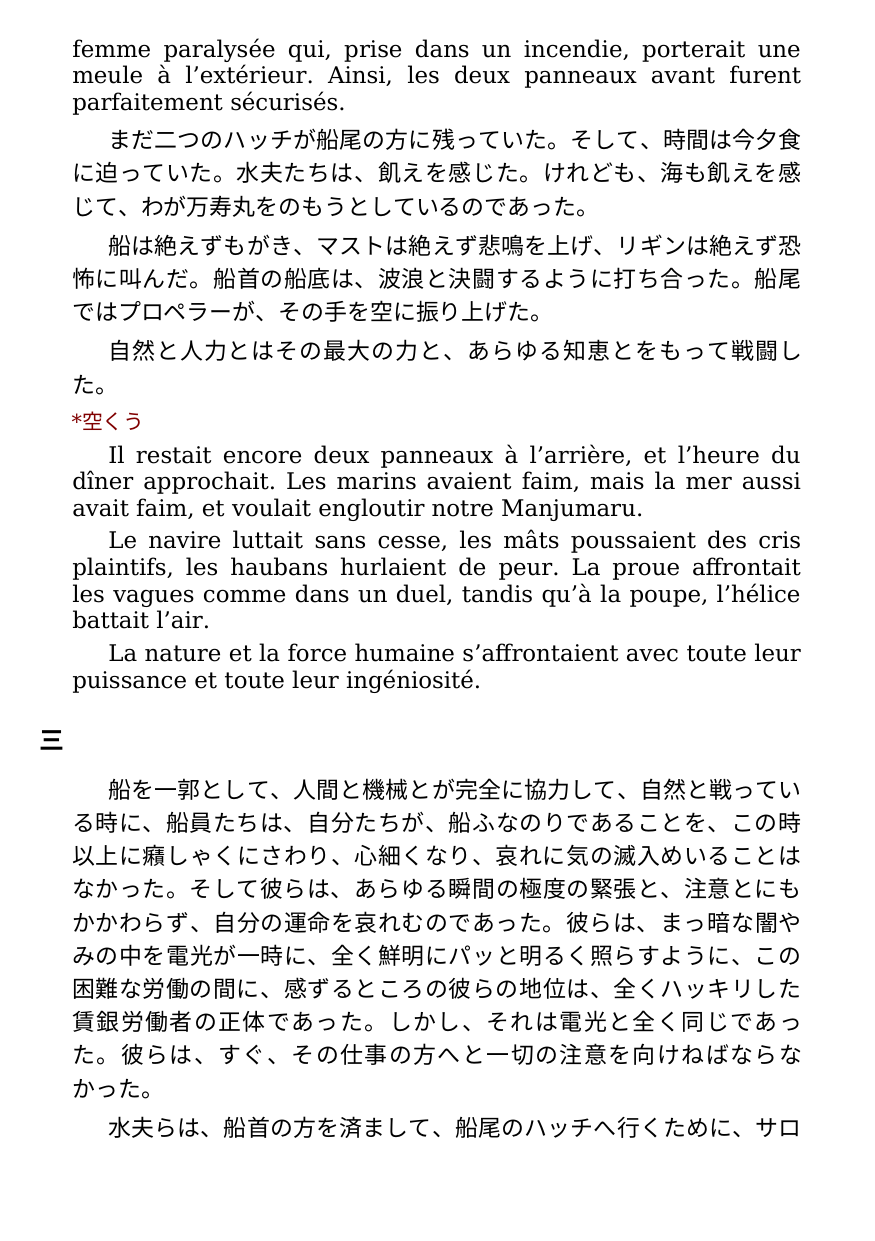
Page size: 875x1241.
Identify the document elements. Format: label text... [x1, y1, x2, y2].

text まだ二つのハッチが船尾の方に残っていた。そして、時間は今夕食に迫っていた。水夫たちは、飢えを感じた。けれども、海も飢えを感じて、わが万寿丸をのもうとしているのであった。 [72, 122, 802, 222]
text Il restait encore deux panneaux à l’arrière, et l’heure du dîner approchait. Les marins avaient faim, mais la mer aussi avait faim, et voulait engloutir notre Manjumaru. [72, 442, 802, 522]
text La nature et la force humaine s’affrontaient avec toute leur puissance et toute leur ingéniosité. [72, 640, 802, 694]
text *空くう [71, 406, 803, 436]
text femme paralysée qui, prise dans un incendie, porterait une meule à l’extérieur. Ainsi, les deux panneaux avant furent parfaitement sécurisés. [72, 36, 802, 116]
text 水夫らは、船首の方を済まして、船尾のハッチへ行くために、サロ [72, 1110, 802, 1143]
subtitle 三 [36, 717, 838, 759]
text 船を一郭として、人間と機械とが完全に協力して、自然と戦っている時に、船員たちは、自分たちが、船ふなのりであることを、この時以上に癪しゃくにさわり、心細くなり、哀れに気の滅入めいることはなかった。そして彼らは、あらゆる瞬間の極度の緊張と、注意とにもかかわらず、自分の運命を哀れむのであった。彼らは、まっ暗な闇やみの中を電光が一時に、全く鮮明にパッと明るく照らすように、この困難な労働の間に、感ずるところの彼らの地位は、全くハッキリした賃銀労働者の正体であった。しかし、それは電光と全く同じであった。彼らは、すぐ、その仕事の方へと一切の注意を向けねばならなかった。 [72, 771, 802, 1104]
text 自然と人力とはその最大の力と、あらゆる知恵とをもって戦闘した。 [72, 333, 802, 400]
text 船は絶えずもがき、マストは絶えず悲鳴を上げ、リギンは絶えず恐怖に叫んだ。船首の船底は、波浪と決闘するように打ち合った。船尾ではプロペラーが、その手を空に振り上げた。 [72, 228, 802, 327]
text Le navire luttait sans cesse, les mâts poussaient des cris plaintifs, les haubans hurlaient de peur. La proue affrontait les vagues comme dans un duel, tandis qu’à la poupe, l’hélice battait l’air. [72, 528, 802, 634]
